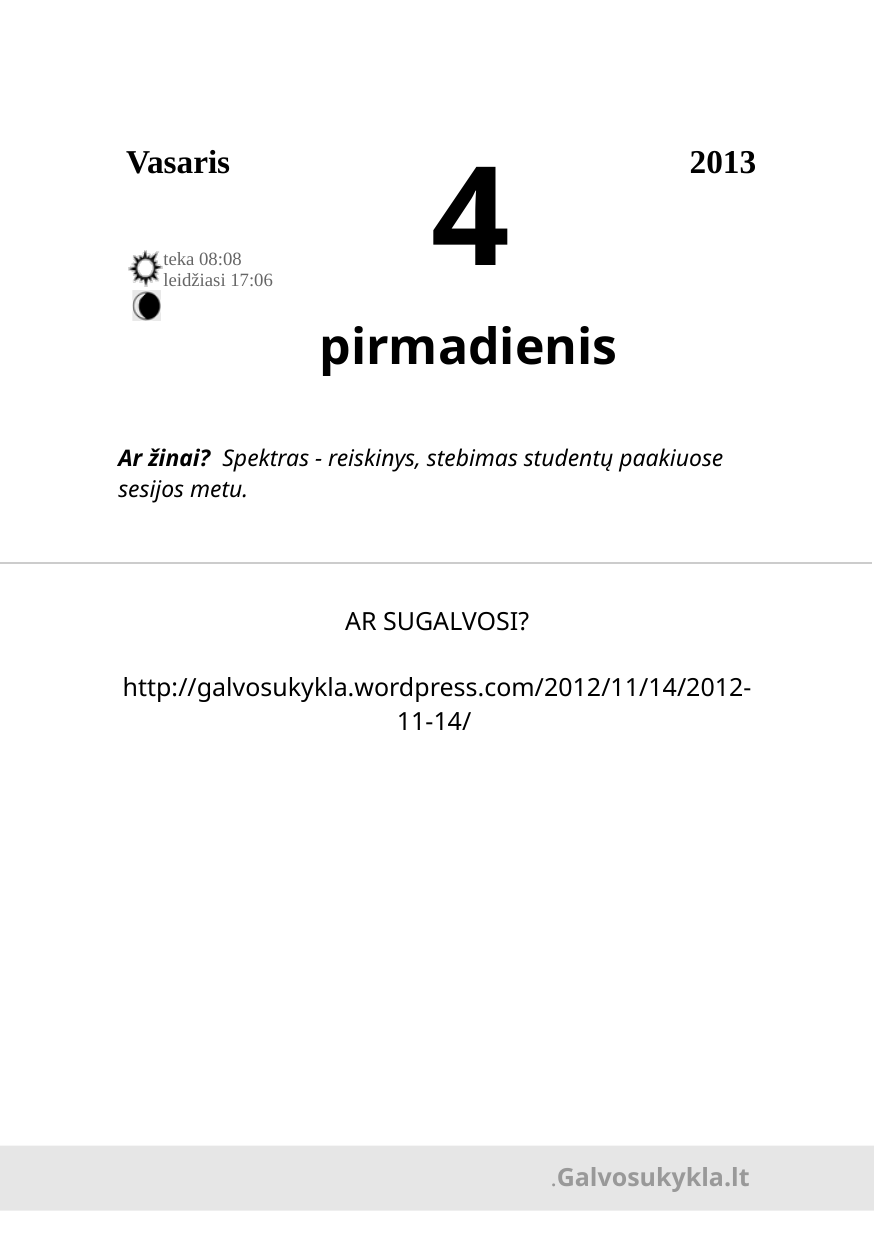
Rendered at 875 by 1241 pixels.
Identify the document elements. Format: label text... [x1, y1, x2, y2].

text http://galvosukykla.wordpress.com/2012/11/14/2012-11-14/ [118, 669, 756, 737]
table_header 4 pirmadienis [299, 118, 638, 379]
text AR SUGALVOSI? [118, 604, 756, 638]
table_header 2013 [638, 118, 756, 379]
table_header Vasaris teka 08:08 leidžiasi 17:06 [118, 118, 298, 287]
text Ar žinai? Spektras - reiskinys, stebimas studentų paakiuose sesijos metu. [118, 442, 756, 504]
table_header [118, 288, 298, 379]
